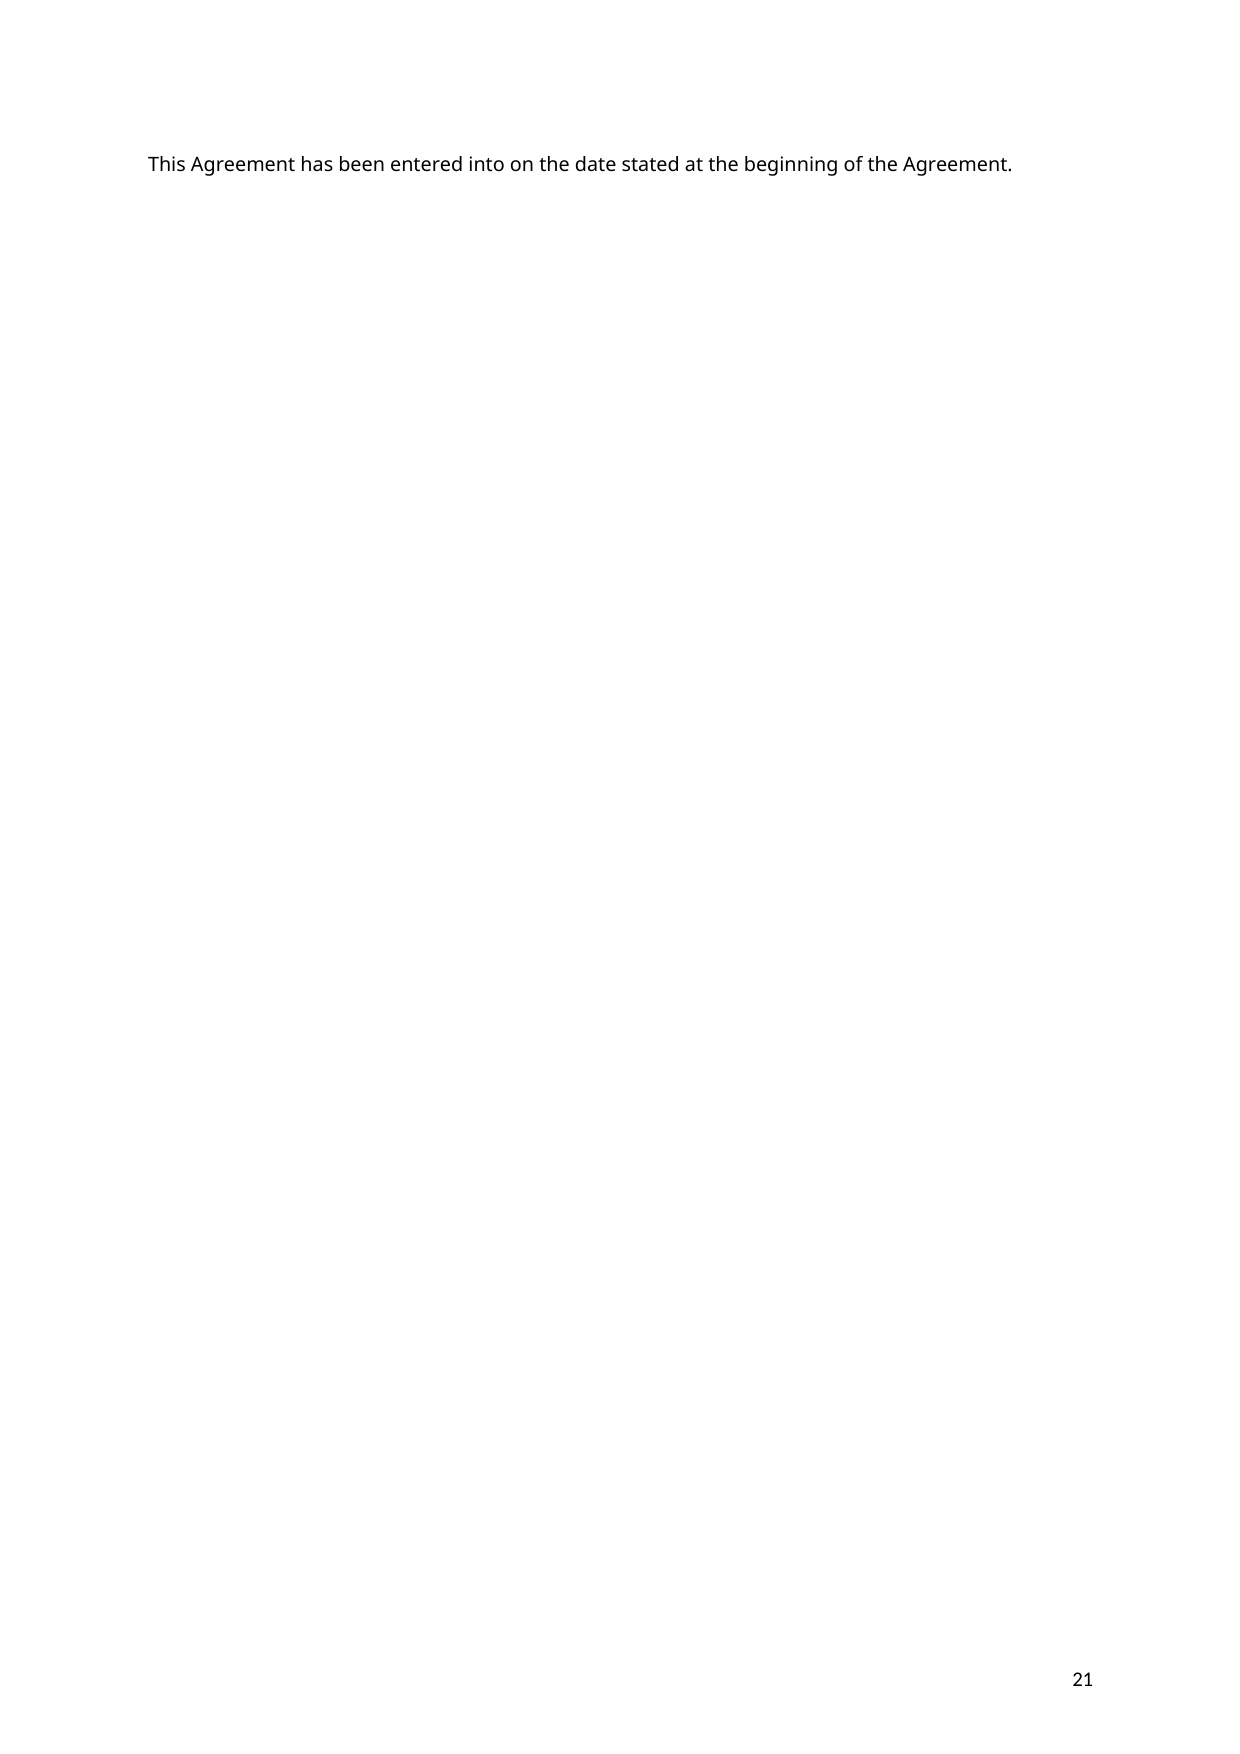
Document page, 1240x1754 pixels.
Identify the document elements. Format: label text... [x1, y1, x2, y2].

text This Agreement has been entered into on the date stated at the beginning of the Agreement. [148, 150, 1093, 177]
